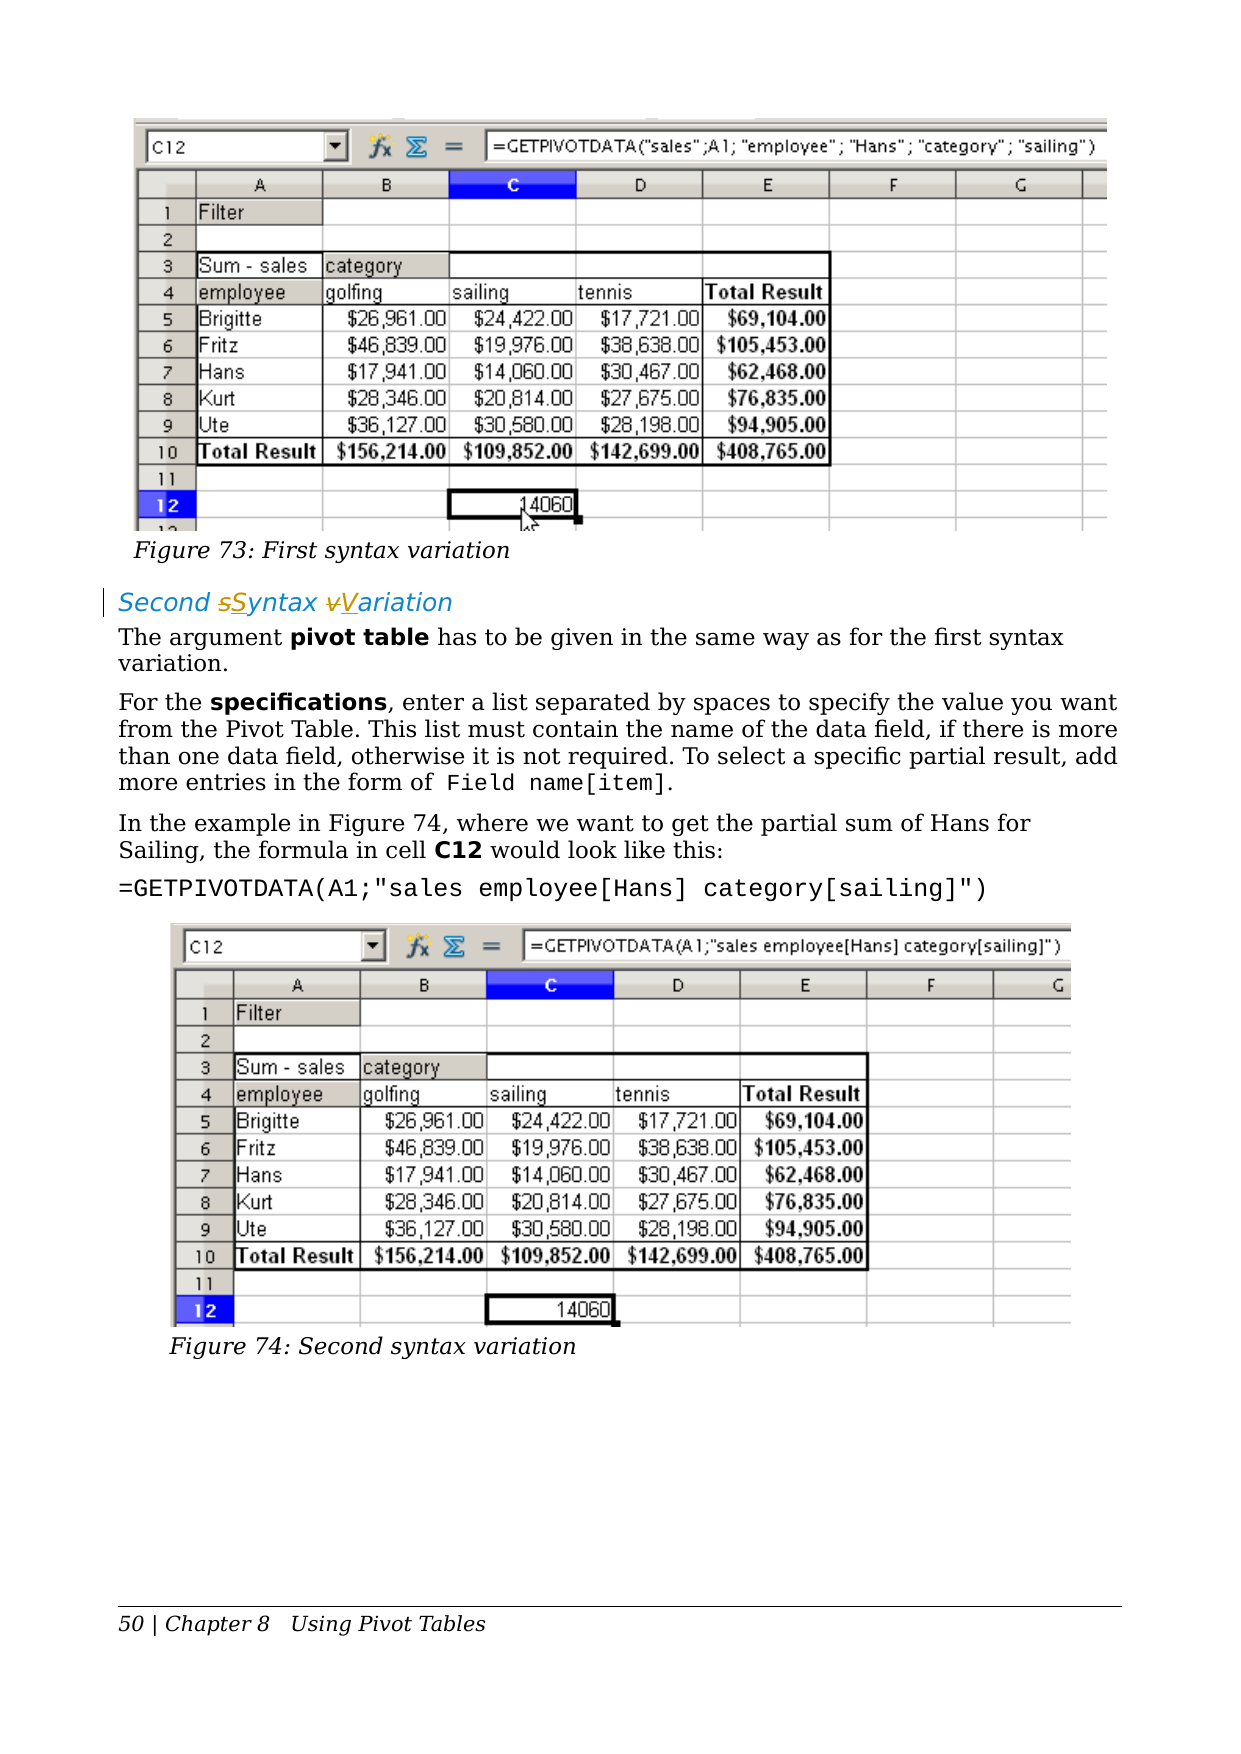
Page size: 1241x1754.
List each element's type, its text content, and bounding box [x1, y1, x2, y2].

text In the example in Figure 74, where we want to get the partial sum of Hans for Sailing, the formula in cell C12 would look like this: [118, 810, 1122, 863]
text Figure 73: First syntax variation [133, 537, 1107, 564]
picture [133, 118, 1107, 531]
picture [169, 923, 1071, 1327]
text The argument pivot table has to be given in the same way as for the first syntax variation. [118, 624, 1122, 677]
text =GETPIVOTDATA(A1;"sales employee[Hans] category[sailing]") [118, 876, 1122, 904]
subtitle Second Syntax Variation [118, 588, 1122, 617]
text Figure 74: Second syntax variation [169, 1333, 1071, 1360]
text For the specifications, enter a list separated by spaces to specify the value you want from the Pivot Table. This list must contain the name of the data field, if there is more than one data field, otherwise it is not required. To select a specific partial result, add more entries in the form of Field name[item]. [118, 689, 1122, 798]
